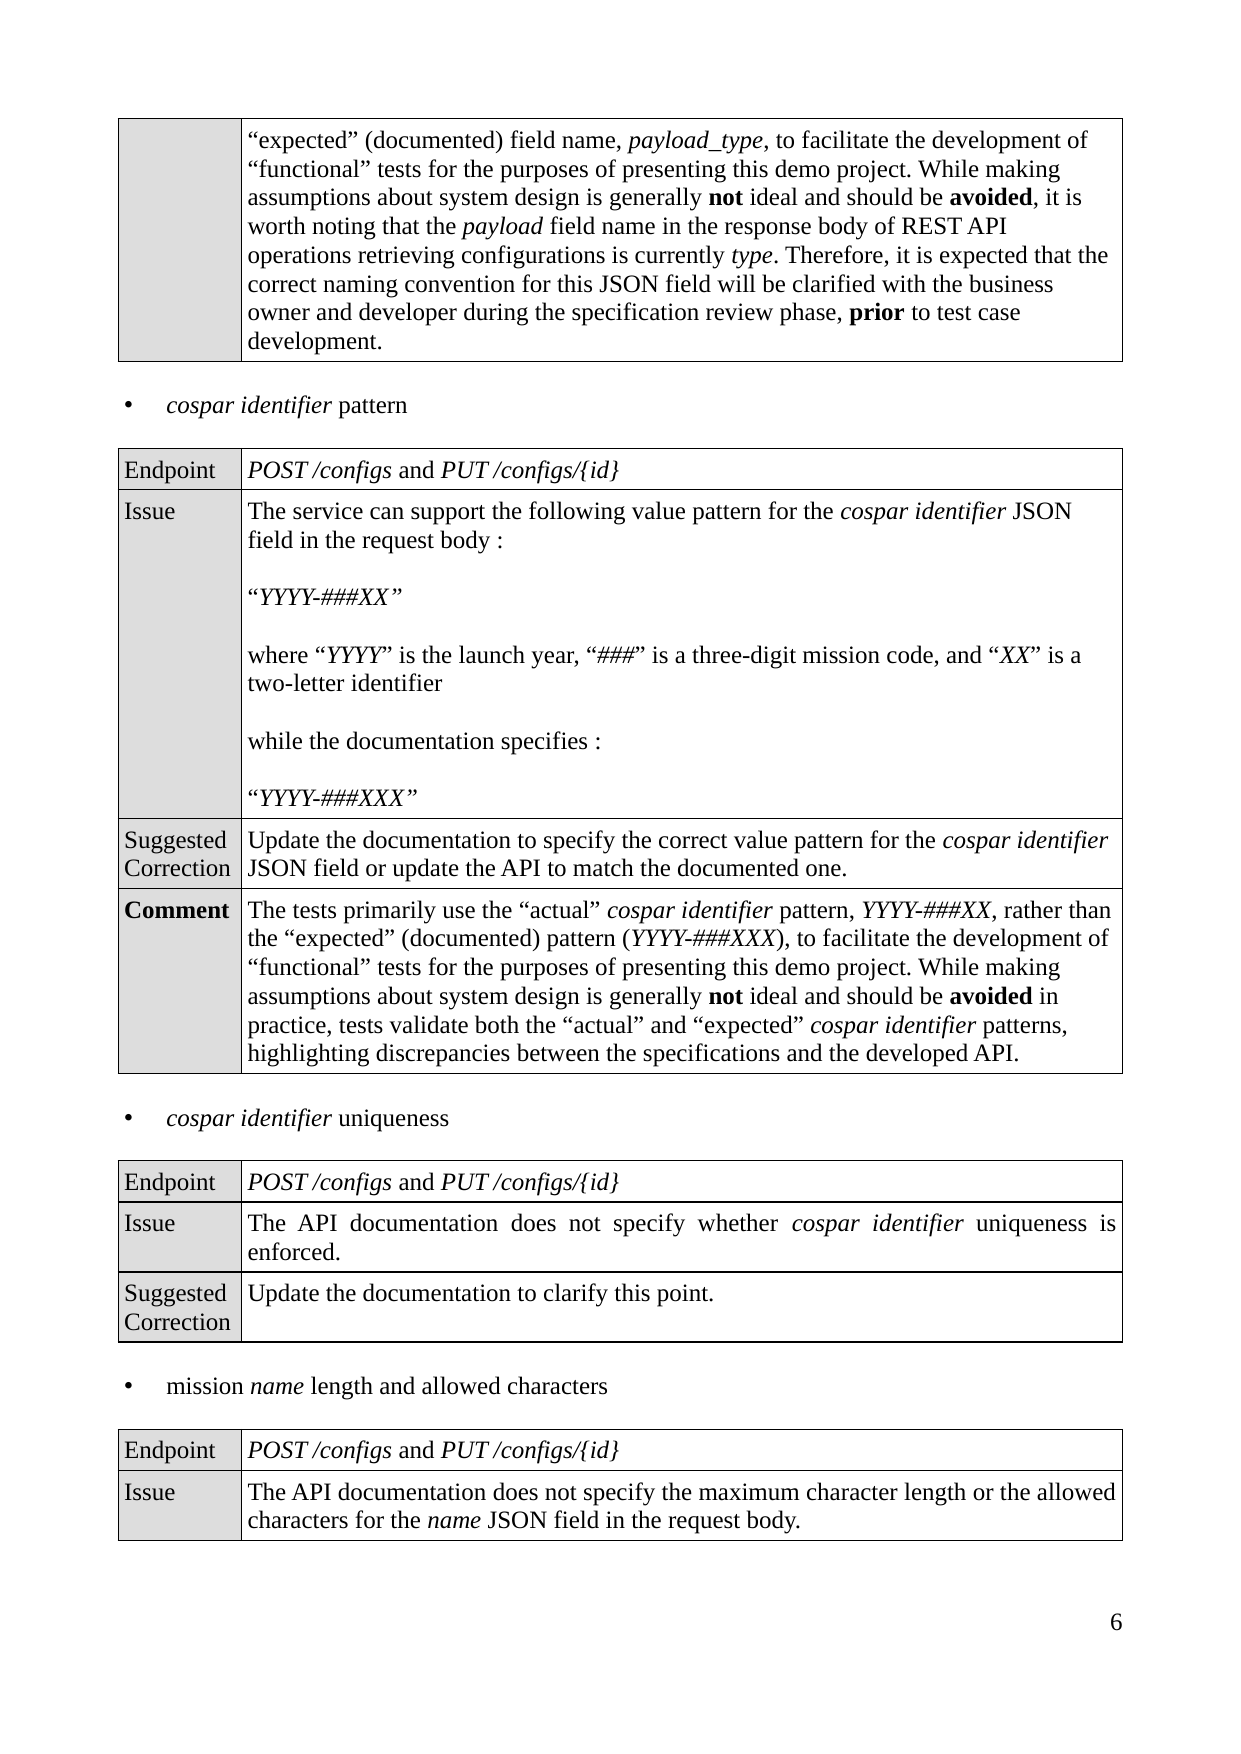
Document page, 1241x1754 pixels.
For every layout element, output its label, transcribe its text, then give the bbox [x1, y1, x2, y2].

table_header POST /configs and PUT /configs/{id} [242, 1430, 1122, 1470]
table_cell “expected” (documented) field name, payload_type, to facilitate the development of “functional” tests for the purposes of presenting this demo project. While making assumptions about system design is generally not ideal and should be avoided, it is worth noting that the payload field name in the response body of REST API operations retrieving configurations is currently type. Therefore, it is expected that the correct naming convention for this JSON field will be clarified with the business owner and developer during the specification review phase, prior to test case development. [242, 119, 1122, 361]
table_cell Update the documentation to clarify this point. [242, 1273, 1122, 1341]
table_cell Suggested Correction [119, 819, 241, 888]
table_cell Issue [119, 1203, 241, 1271]
table_header POST /configs and PUT /configs/{id} [242, 1161, 1122, 1201]
table_cell Comment [119, 889, 241, 1073]
list mission name length and allowed characters [124, 1371, 1122, 1400]
list cospar identifier uniqueness [124, 1103, 1122, 1131]
table_cell Update the documentation to specify the correct value pattern for the cospar identifier JSON field or update the API to match the documented one. [242, 819, 1122, 888]
table_header Endpoint [119, 1161, 241, 1201]
table_header POST /configs and PUT /configs/{id} [242, 449, 1122, 489]
table_cell The service can support the following value pattern for the cospar identifier JSON field in the request body : “YYYY-###XX” where “YYYY” is the launch year, “###” is a three-digit mission code, and “XX” is a two-letter identifier while the documentation specifies : “YYYY-###XXX” [242, 490, 1122, 818]
table_cell Issue [119, 1471, 241, 1540]
table_cell [119, 119, 241, 361]
table_cell The API documentation does not specify whether cospar identifier uniqueness is enforced. [242, 1203, 1122, 1271]
table_cell Issue [119, 490, 241, 818]
table_cell The tests primarily use the “actual” cospar identifier pattern, YYYY-###XX, rather than the “expected” (documented) pattern (YYYY-###XXX), to facilitate the development of “functional” tests for the purposes of presenting this demo project. While making assumptions about system design is generally not ideal and should be avoided in practice, tests validate both the “actual” and “expected” cospar identifier patterns, highlighting discrepancies between the specifications and the developed API. [242, 889, 1122, 1073]
list cospar identifier pattern [124, 390, 1122, 419]
table_cell Suggested Correction [119, 1273, 241, 1341]
table_header Endpoint [119, 449, 241, 489]
table_header Endpoint [119, 1430, 241, 1470]
table_cell The API documentation does not specify the maximum character length or the allowed characters for the name JSON field in the request body. [242, 1471, 1122, 1540]
